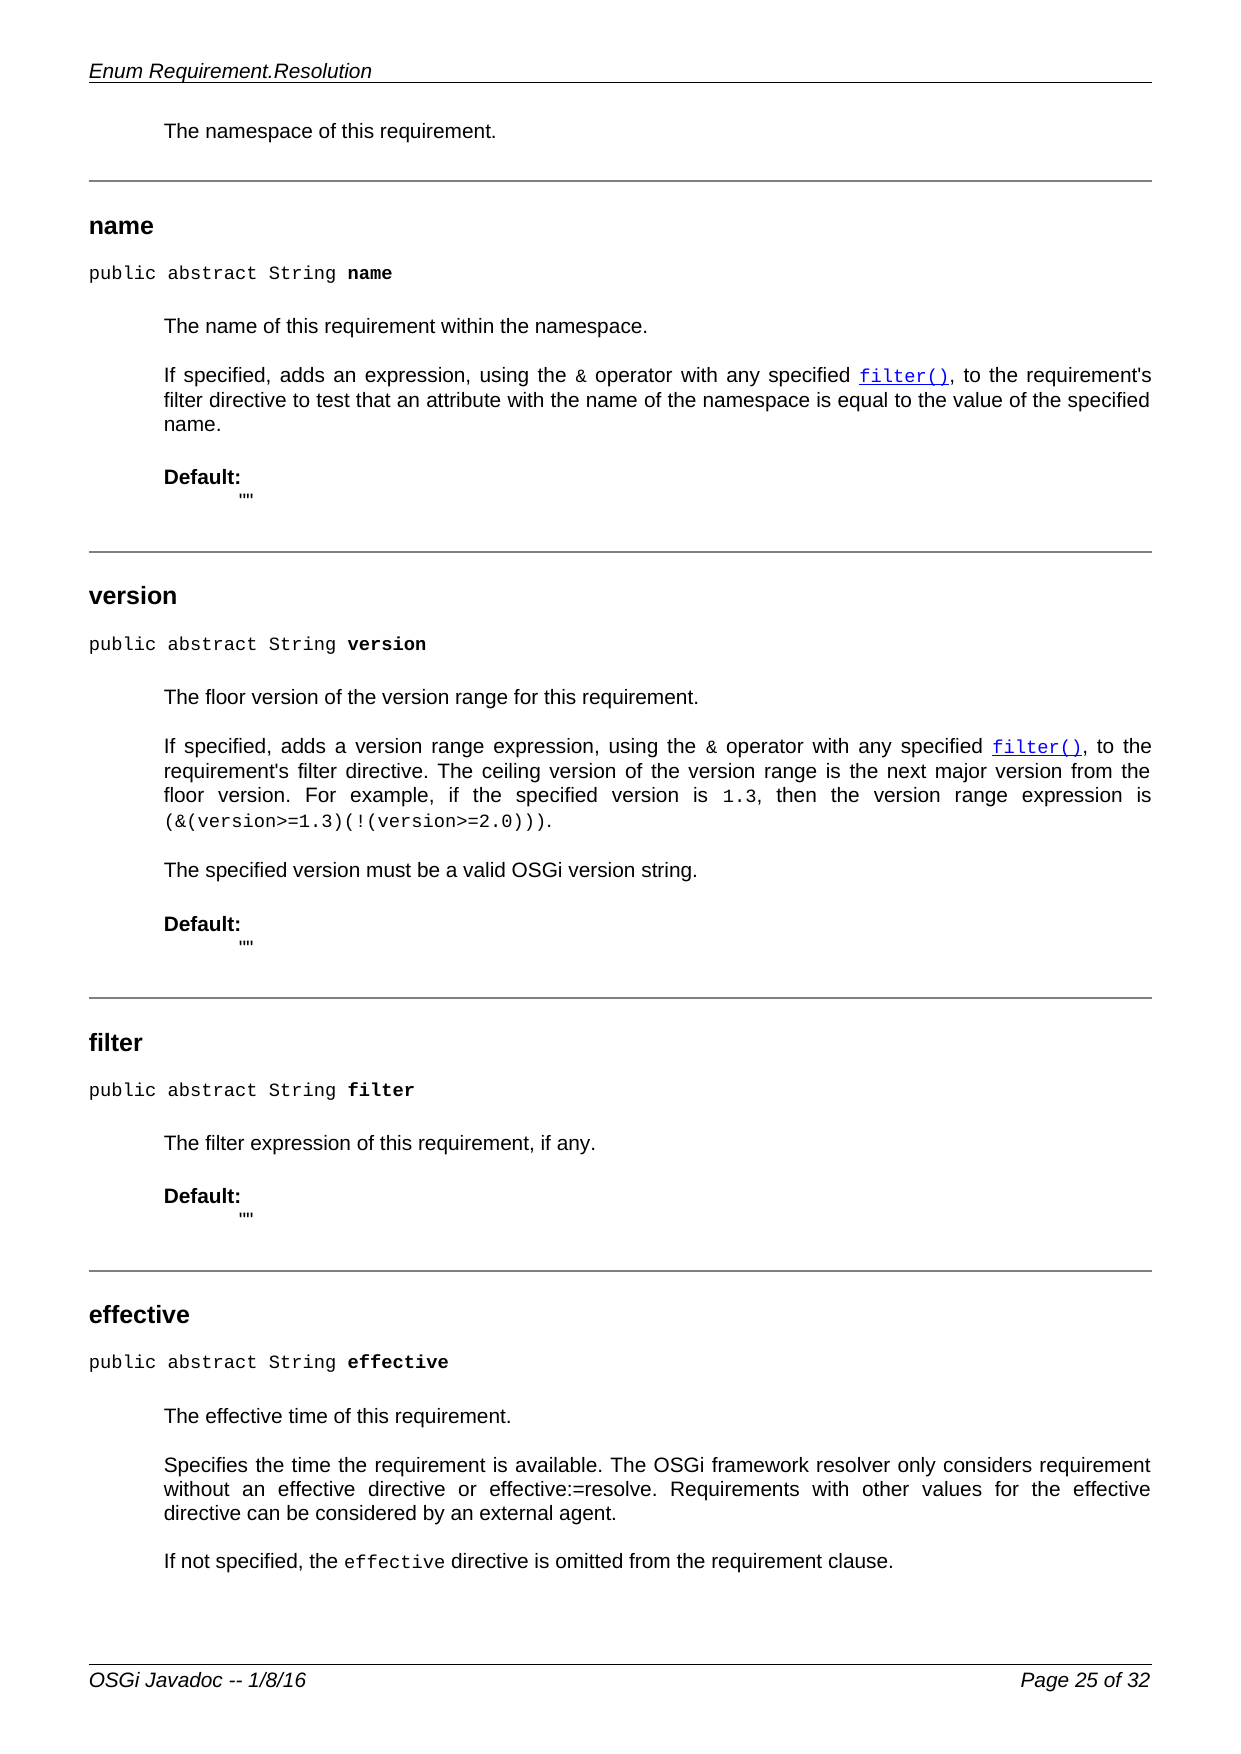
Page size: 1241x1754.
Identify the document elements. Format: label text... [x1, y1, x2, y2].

text public abstract String name [88, 263, 1152, 285]
text Default: [163, 465, 1152, 489]
text The floor version of the version range for this requirement. [163, 685, 1152, 709]
text public abstract String effective [88, 1353, 1152, 1374]
text The namespace of this requirement. [163, 118, 1152, 142]
subtitle effective [88, 1300, 1152, 1329]
text The filter expression of this requirement, if any. [163, 1131, 1152, 1155]
subtitle version [88, 581, 1152, 610]
text "" [238, 1208, 1152, 1232]
text Specifies the time the requirement is available. The OSGi framework resolver only considers requirement without an effective directive or effective:=resolve. Requirements with other values for the effective directive can be considered by an external agent. [163, 1452, 1152, 1524]
text public abstract String filter [88, 1080, 1152, 1102]
text The specified version must be a valid OSGi version string. [163, 858, 1152, 882]
text If specified, adds a version range expression, using the & operator with any specified filter(), to the requirement's filter directive. The ceiling version of the version range is the next major version from the floor version. For example, if the specified version is 1.3, then the version range expression is (&(version>=1.3)(!(version>=2.0))). [163, 734, 1152, 833]
text If not specified, the effective directive is omitted from the requirement clause. [163, 1549, 1152, 1574]
text The effective time of this requirement. [163, 1403, 1152, 1427]
subtitle filter [88, 1027, 1152, 1056]
text Default: [163, 1184, 1152, 1208]
subtitle name [88, 211, 1152, 239]
text If specified, adds an expression, using the & operator with any specified filter(), to the requirement's filter directive to test that an attribute with the name of the namespace is equal to the value of the specified name. [163, 363, 1152, 436]
text Default: [163, 911, 1152, 935]
text The name of this requirement within the namespace. [163, 314, 1152, 338]
text public abstract String version [88, 634, 1152, 656]
text "" [238, 935, 1152, 959]
text "" [238, 489, 1152, 513]
